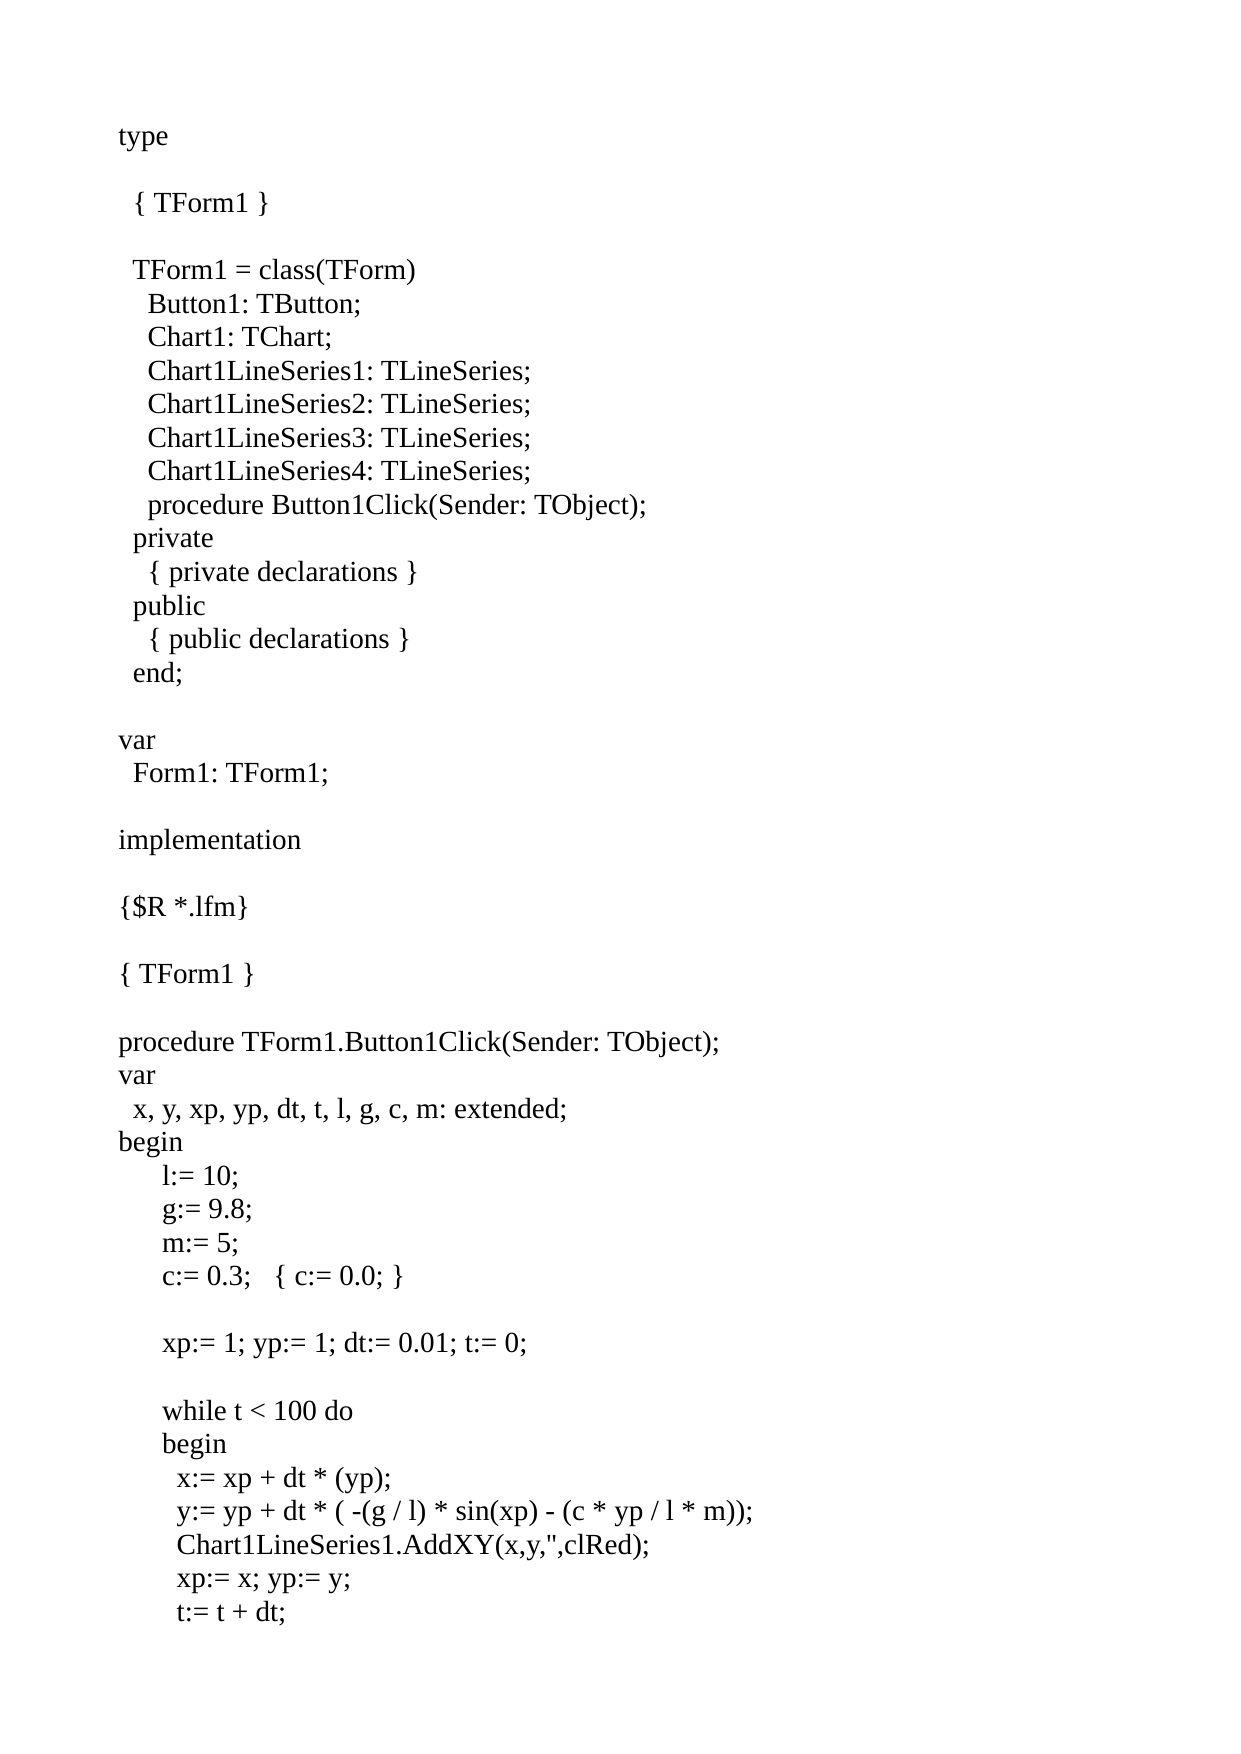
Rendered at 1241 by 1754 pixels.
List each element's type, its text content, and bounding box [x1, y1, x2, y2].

text Chart1LineSeries3: TLineSeries; [118, 420, 1122, 453]
text l:= 10; [118, 1158, 1122, 1191]
text private [118, 521, 1122, 554]
text Chart1LineSeries4: TLineSeries; [118, 453, 1122, 487]
text implementation [118, 822, 1122, 856]
text { private declarations } [118, 554, 1122, 588]
text Chart1LineSeries2: TLineSeries; [118, 386, 1122, 420]
text type [118, 118, 1122, 152]
text Form1: TForm1; [118, 755, 1122, 789]
text { TForm1 } [118, 957, 1122, 990]
text begin [118, 1124, 1122, 1158]
text public [118, 588, 1122, 621]
text var [118, 722, 1122, 755]
text {$R *.lfm} [118, 889, 1122, 923]
text x:= xp + dt * (yp); [118, 1460, 1122, 1493]
text Chart1LineSeries1: TLineSeries; [118, 353, 1122, 386]
text begin [118, 1426, 1122, 1460]
text procedure Button1Click(Sender: TObject); [118, 487, 1122, 521]
text xp:= x; yp:= y; [118, 1560, 1122, 1594]
text TForm1 = class(TForm) [118, 252, 1122, 286]
text g:= 9.8; [118, 1191, 1122, 1225]
text while t < 100 do [118, 1393, 1122, 1426]
text Chart1LineSeries1.AddXY(x,y,'',clRed); [118, 1527, 1122, 1560]
text c:= 0.3; { c:= 0.0; } [118, 1258, 1122, 1292]
text m:= 5; [118, 1225, 1122, 1258]
text var [118, 1057, 1122, 1091]
text { TForm1 } [118, 185, 1122, 219]
text xp:= 1; yp:= 1; dt:= 0.01; t:= 0; [118, 1326, 1122, 1359]
text procedure TForm1.Button1Click(Sender: TObject); [118, 1024, 1122, 1057]
text { public declarations } [118, 621, 1122, 655]
text end; [118, 655, 1122, 688]
text Chart1: TChart; [118, 319, 1122, 353]
text x, y, xp, yp, dt, t, l, g, c, m: extended; [118, 1091, 1122, 1124]
text y:= yp + dt * ( -(g / l) * sin(xp) - (c * yp / l * m)); [118, 1493, 1122, 1527]
text Button1: TButton; [118, 286, 1122, 319]
text t:= t + dt; [118, 1594, 1122, 1627]
